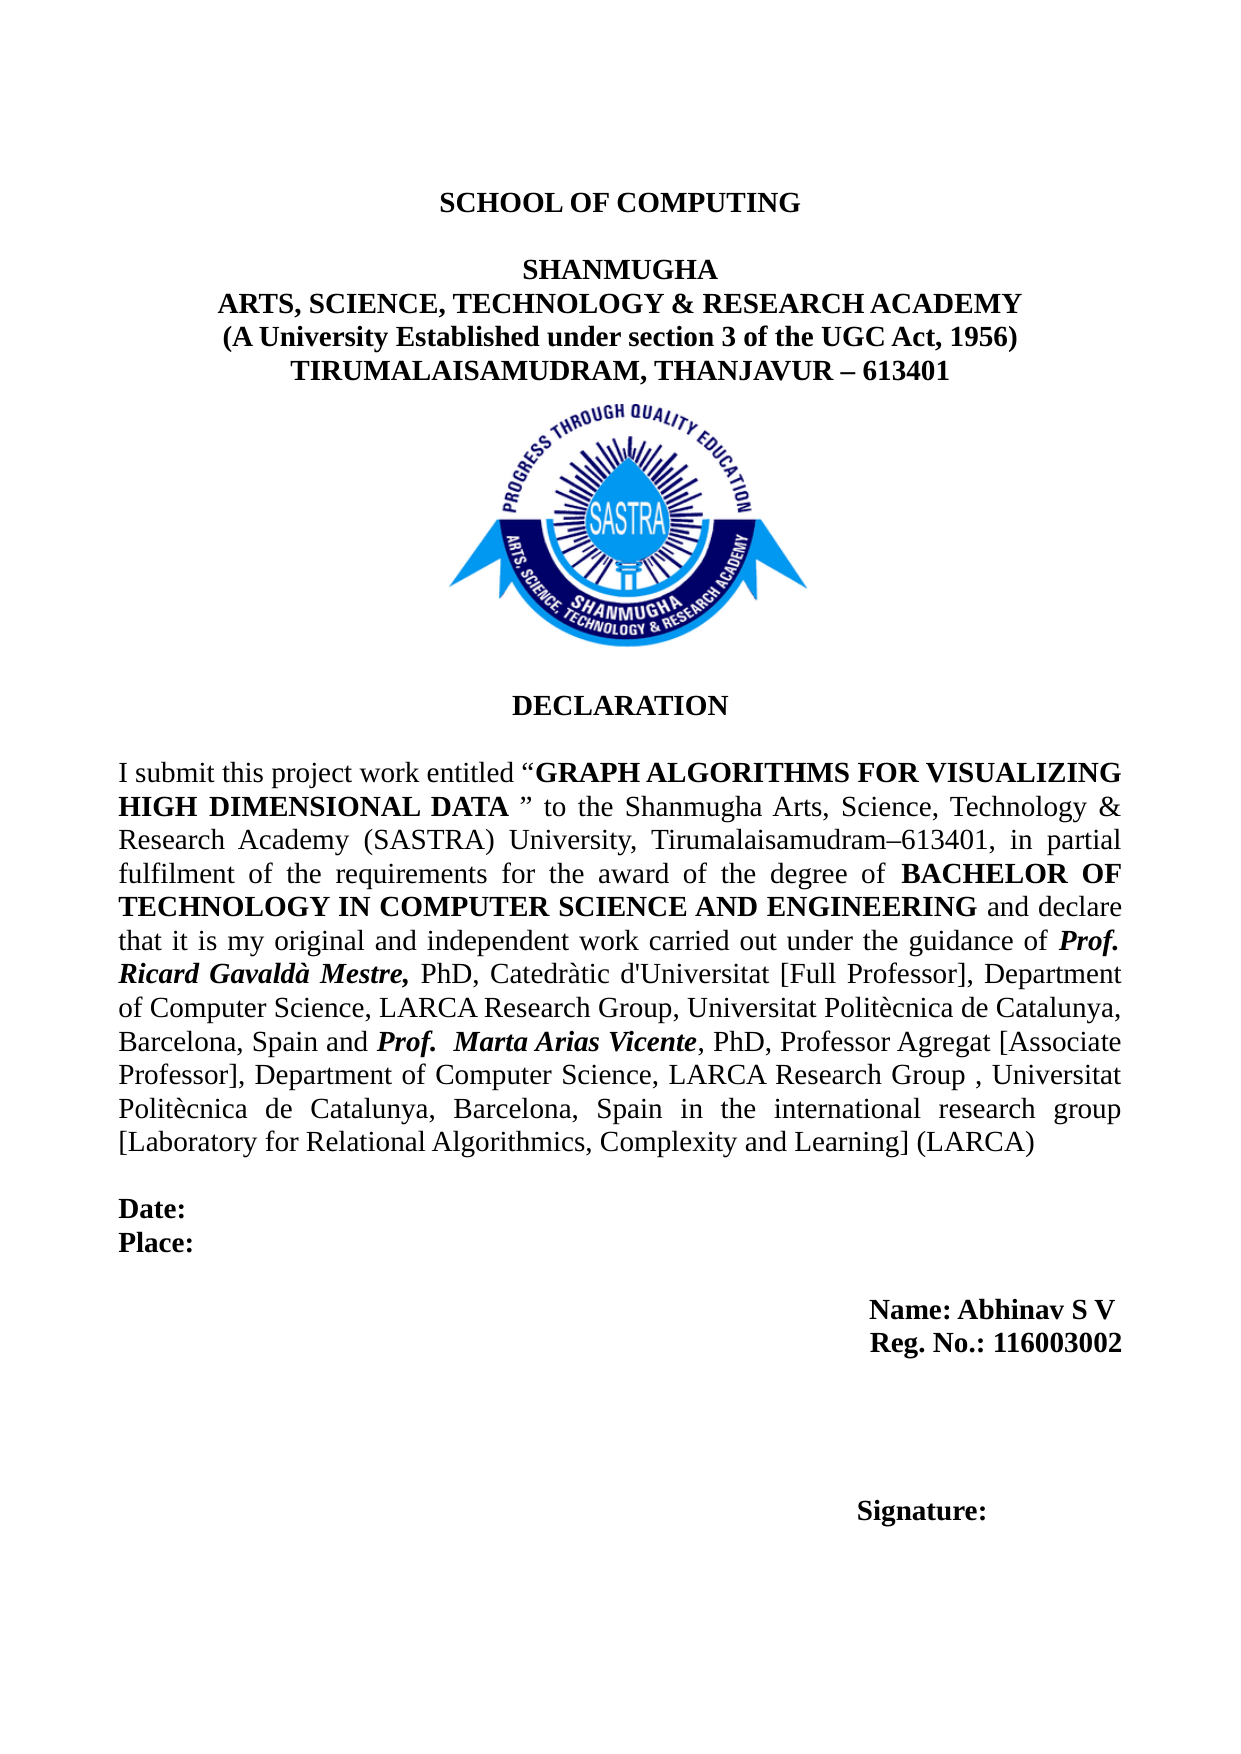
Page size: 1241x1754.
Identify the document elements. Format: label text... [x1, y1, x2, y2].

text SCHOOL OF COMPUTING [118, 185, 1122, 219]
text Reg. No.: 116003002 [118, 1326, 1122, 1359]
text Place: [118, 1225, 1122, 1258]
text ARTS, SCIENCE, TECHNOLOGY & RESEARCH ACADEMY [118, 286, 1122, 319]
text DECLARATION [118, 688, 1122, 722]
picture [446, 404, 814, 652]
text TIRUMALAISAMUDRAM, THANJAVUR – 613401 [118, 353, 1122, 386]
text Signature: [118, 1493, 1122, 1527]
text Date: [118, 1191, 1122, 1225]
text I submit this project work entitled “GRAPH ALGORITHMS FOR VISUALIZING HIGH DIMENSIONAL DATA ” to the Shanmugha Arts, Science, Technology & Research Academy (SASTRA) University, Tirumalaisamudram–613401, in partial fulfilment of the requirements for the award of the degree of BACHELOR OF TECHNOLOGY IN COMPUTER SCIENCE AND ENGINEERING and declare that it is my original and independent work carried out under the guidance of Prof. Ricard Gavaldà Mestre, PhD, Catedràtic d'Universitat [Full Professor], Department of Computer Science, LARCA Research Group, Universitat Politècnica de Catalunya, Barcelona, Spain and Prof. Marta Arias Vicente, PhD, Professor Agregat [Associate Professor], Department of Computer Science, LARCA Research Group , Universitat Politècnica de Catalunya, Barcelona, Spain in the international research group [Laboratory for Relational Algorithmics, Complexity and Learning] (LARCA) [118, 755, 1122, 1158]
text SHANMUGHA [118, 252, 1122, 286]
text Name: Abhinav S V [118, 1292, 1122, 1326]
text (A University Established under section 3 of the UGC Act, 1956) [118, 319, 1122, 353]
